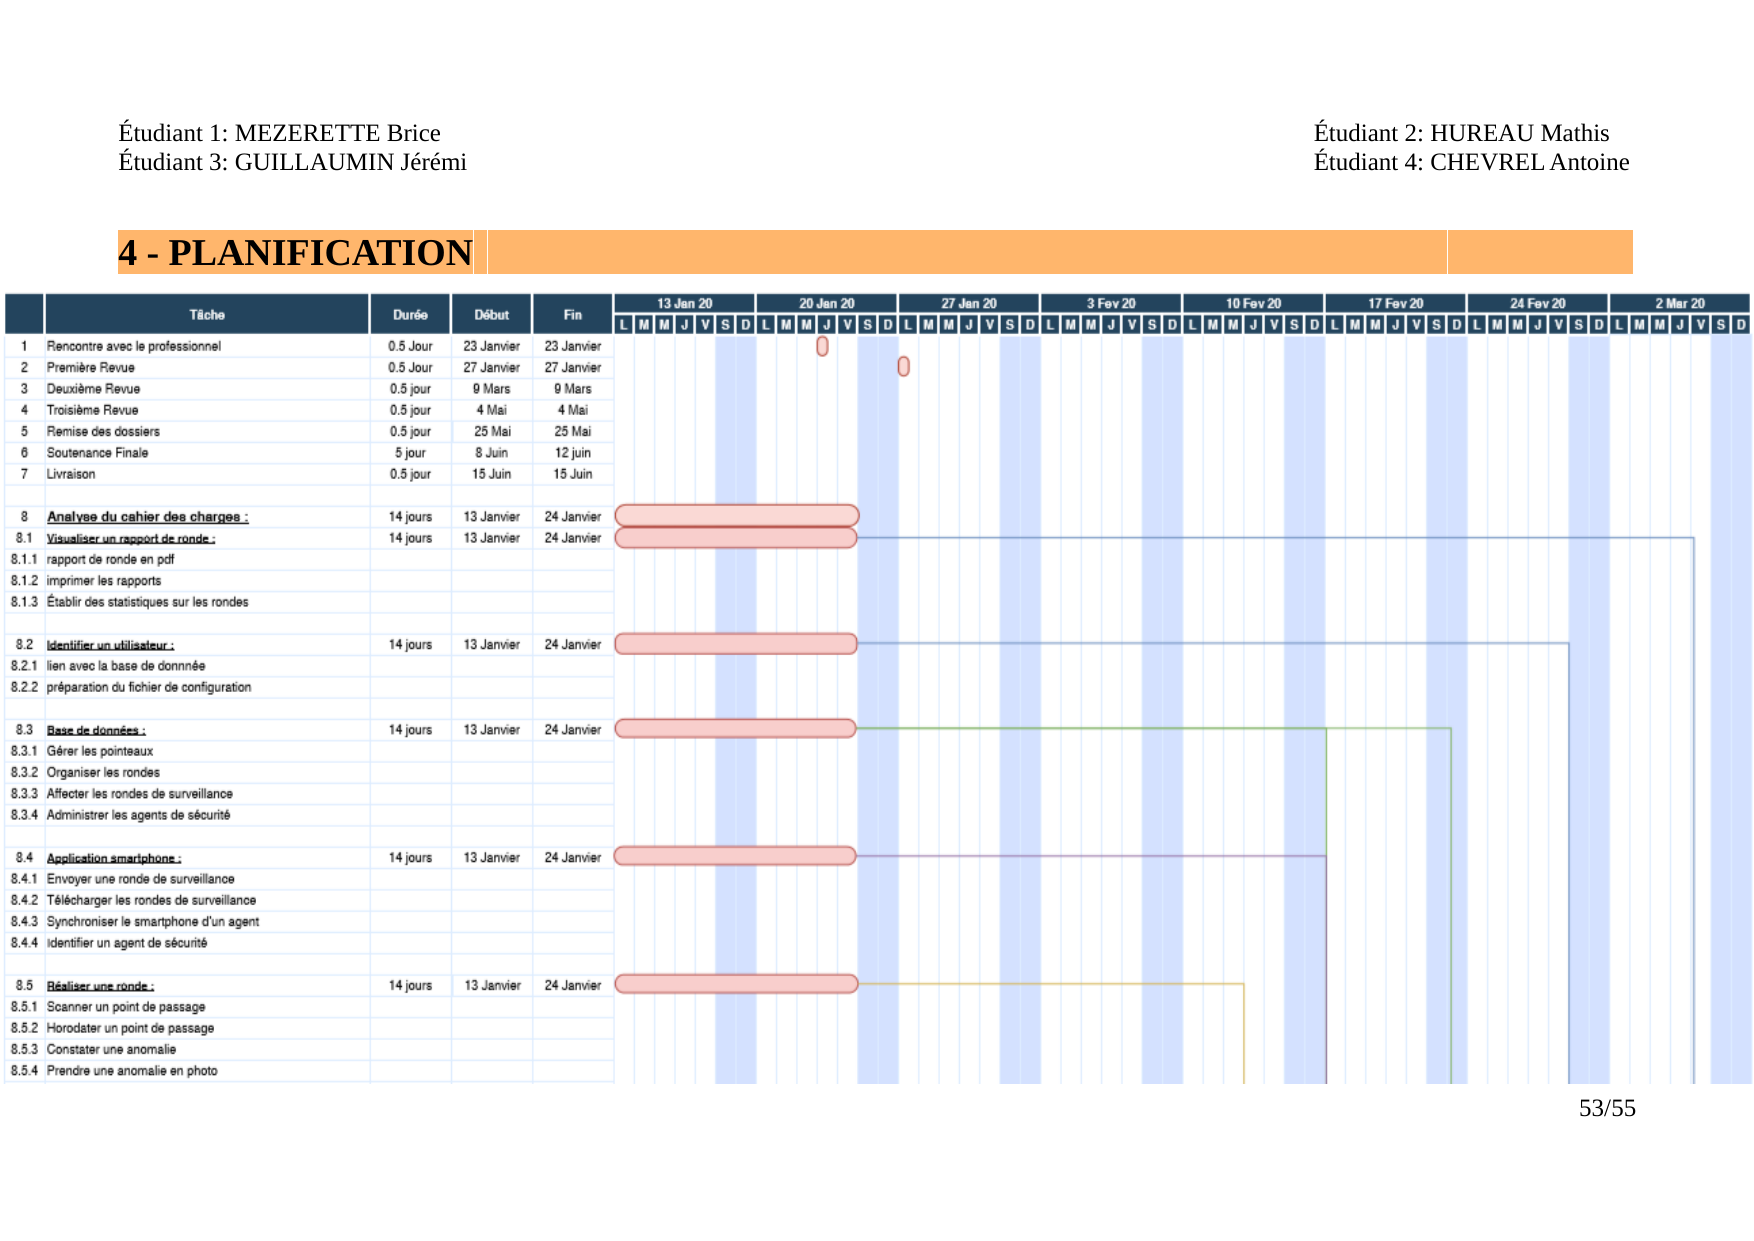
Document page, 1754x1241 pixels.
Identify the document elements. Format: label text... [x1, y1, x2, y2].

subtitle 4 - PLANIFICATION [118, 230, 1636, 274]
picture [0, 290, 1754, 1084]
